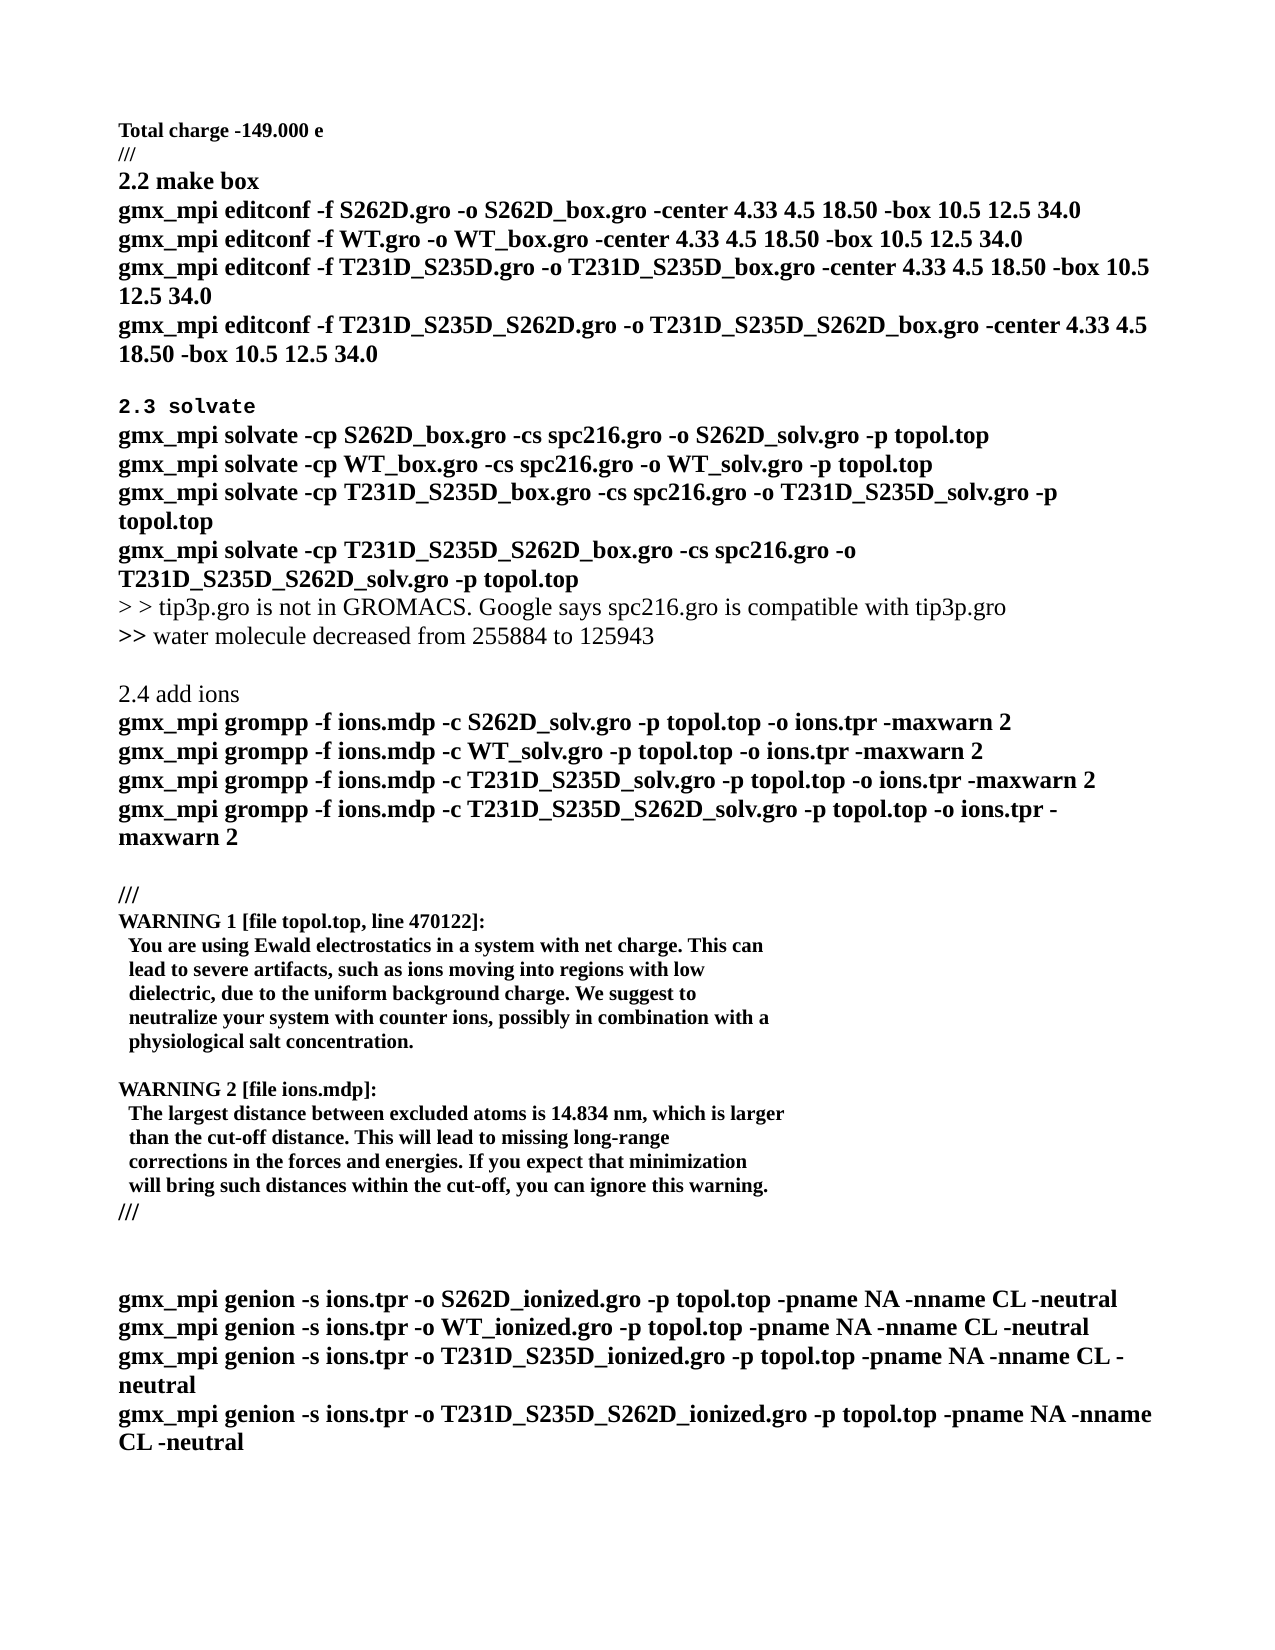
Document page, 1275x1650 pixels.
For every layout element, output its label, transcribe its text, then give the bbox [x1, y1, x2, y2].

text Total charge -149.000 e [118, 118, 1157, 142]
text 2.3 solvate [118, 396, 1157, 420]
text gmx_mpi solvate -cp T231D_S235D_box.gro -cs spc216.gro -o T231D_S235D_solv.gro -p topol.top [118, 477, 1157, 535]
text physiological salt concentration. [118, 1029, 1157, 1053]
text gmx_mpi solvate -cp WT_box.gro -cs spc216.gro -o WT_solv.gro -p topol.top [118, 449, 1157, 477]
text /// [118, 880, 1157, 909]
text /// [118, 142, 1157, 166]
text > > tip3p.gro is not in GROMACS. Google says spc216.gro is compatible with tip3p.gro [118, 592, 1157, 621]
text gmx_mpi genion -s ions.tpr -o S262D_ionized.gro -p topol.top -pname NA -nname CL -neutral [118, 1284, 1157, 1312]
text 2.2 make box [118, 166, 1157, 195]
text The largest distance between excluded atoms is 14.834 nm, which is larger [118, 1101, 1157, 1125]
text corrections in the forces and energies. If you expect that minimization [118, 1149, 1157, 1173]
text gmx_mpi solvate -cp T231D_S235D_S262D_box.gro -cs spc216.gro -o T231D_S235D_S262D_solv.gro -p topol.top [118, 535, 1157, 592]
text dielectric, due to the uniform background charge. We suggest to [118, 981, 1157, 1005]
text gmx_mpi editconf -f T231D_S235D_S262D.gro -o T231D_S235D_S262D_box.gro -center 4.33 4.5 18.50 -box 10.5 12.5 34.0 [118, 310, 1157, 367]
text gmx_mpi grompp -f ions.mdp -c WT_solv.gro -p topol.top -o ions.tpr -maxwarn 2 [118, 736, 1157, 765]
text gmx_mpi grompp -f ions.mdp -c S262D_solv.gro -p topol.top -o ions.tpr -maxwarn 2 [118, 707, 1157, 736]
text gmx_mpi grompp -f ions.mdp -c T231D_S235D_S262D_solv.gro -p topol.top -o ions.tpr -maxwarn 2 [118, 794, 1157, 851]
text gmx_mpi genion -s ions.tpr -o T231D_S235D_ionized.gro -p topol.top -pname NA -nname CL -neutral [118, 1341, 1157, 1399]
text gmx_mpi genion -s ions.tpr -o T231D_S235D_S262D_ionized.gro -p topol.top -pname NA -nname CL -neutral [118, 1399, 1157, 1456]
text gmx_mpi editconf -f WT.gro -o WT_box.gro -center 4.33 4.5 18.50 -box 10.5 12.5 34.0 [118, 224, 1157, 252]
text gmx_mpi grompp -f ions.mdp -c T231D_S235D_solv.gro -p topol.top -o ions.tpr -maxwarn 2 [118, 765, 1157, 794]
text gmx_mpi editconf -f S262D.gro -o S262D_box.gro -center 4.33 4.5 18.50 -box 10.5 12.5 34.0 [118, 195, 1157, 224]
text than the cut-off distance. This will lead to missing long-range [118, 1125, 1157, 1149]
text You are using Ewald electrostatics in a system with net charge. This can [118, 933, 1157, 957]
text gmx_mpi genion -s ions.tpr -o WT_ionized.gro -p topol.top -pname NA -nname CL -neutral [118, 1312, 1157, 1341]
text >> water molecule decreased from 255884 to 125943 [118, 621, 1157, 650]
text will bring such distances within the cut-off, you can ignore this warning. [118, 1173, 1157, 1197]
text gmx_mpi solvate -cp S262D_box.gro -cs spc216.gro -o S262D_solv.gro -p topol.top [118, 420, 1157, 449]
text WARNING 2 [file ions.mdp]: [118, 1077, 1157, 1101]
text 2.4 add ions [118, 679, 1157, 707]
text lead to severe artifacts, such as ions moving into regions with low [118, 957, 1157, 981]
text /// [118, 1197, 1157, 1226]
text gmx_mpi editconf -f T231D_S235D.gro -o T231D_S235D_box.gro -center 4.33 4.5 18.50 -box 10.5 12.5 34.0 [118, 252, 1157, 310]
text WARNING 1 [file topol.top, line 470122]: [118, 909, 1157, 933]
text neutralize your system with counter ions, possibly in combination with a [118, 1005, 1157, 1029]
